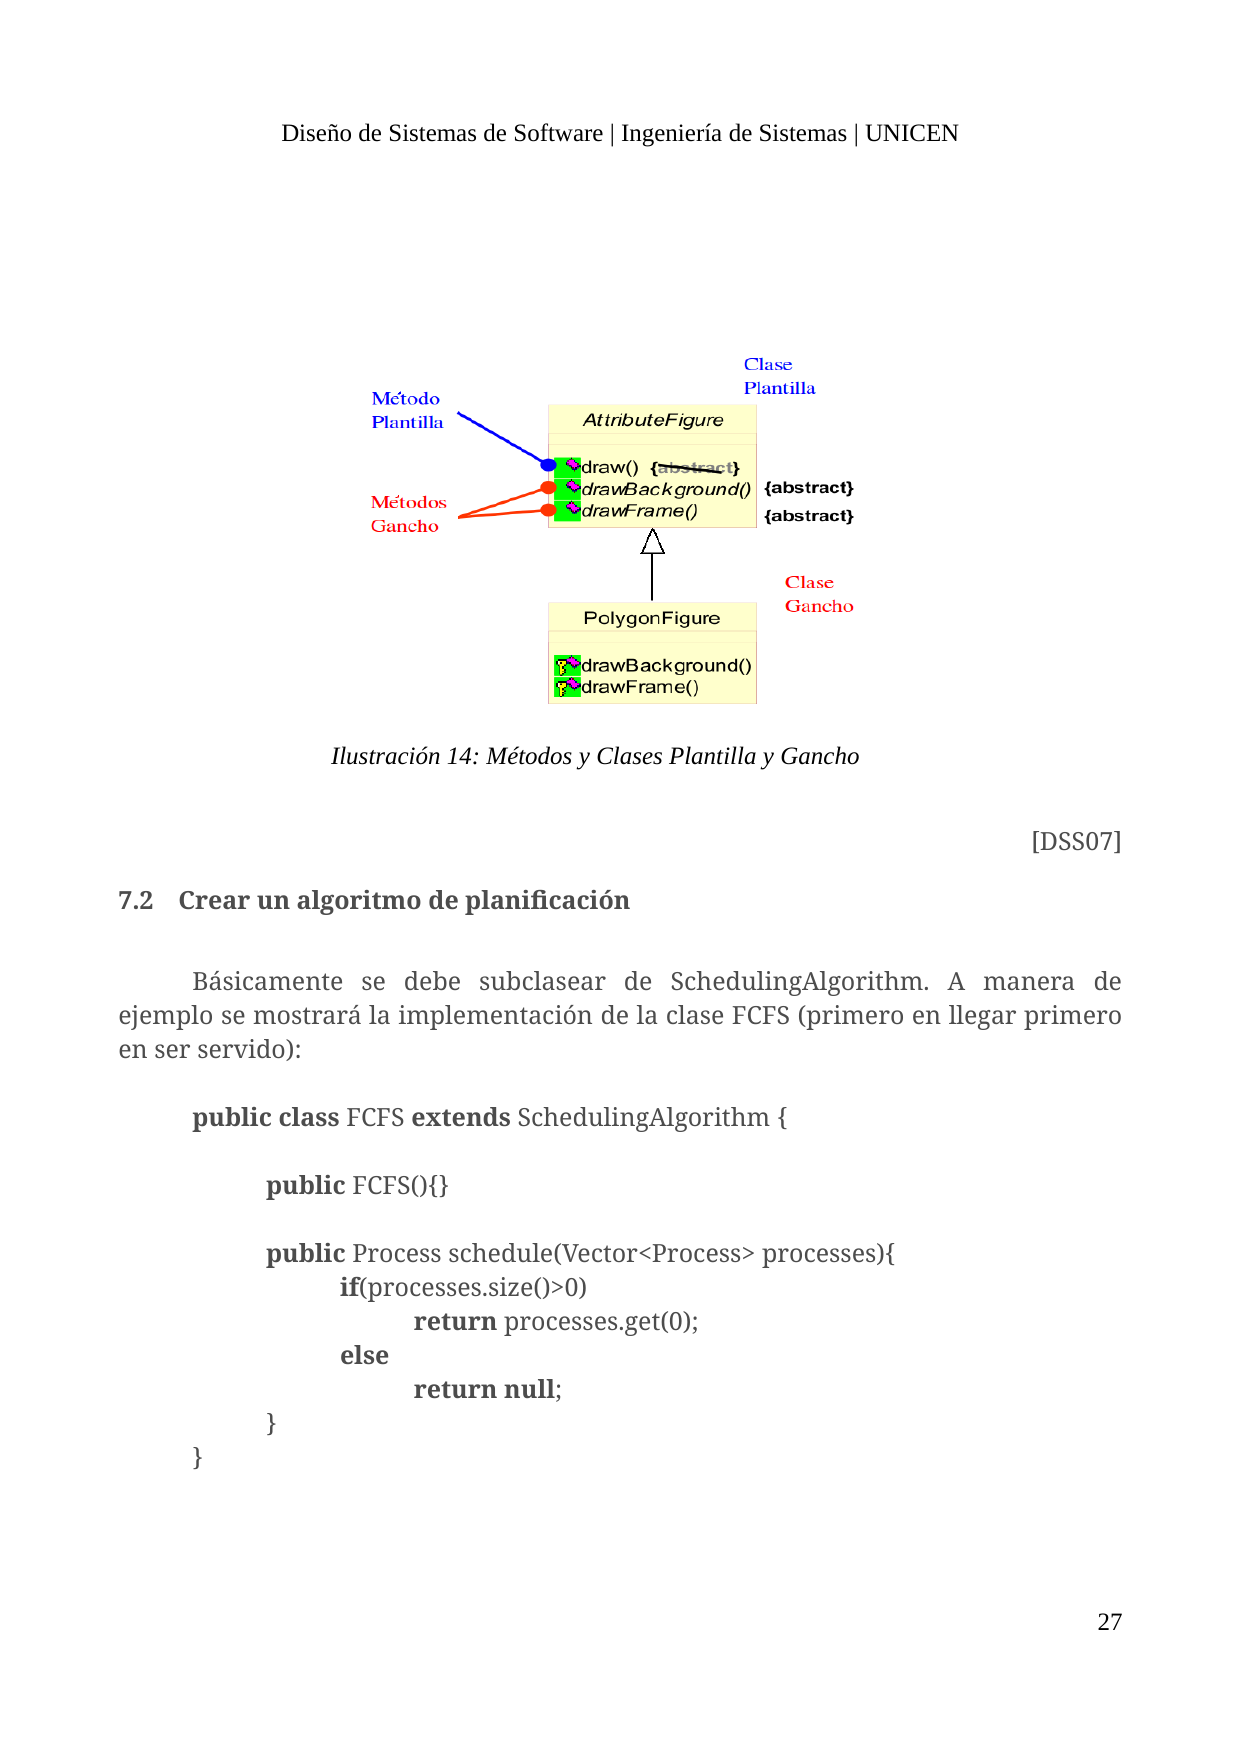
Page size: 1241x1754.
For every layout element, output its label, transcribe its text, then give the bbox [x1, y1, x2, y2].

picture [335, 351, 858, 732]
text } [118, 1406, 1122, 1440]
text } [118, 1440, 1122, 1474]
text if(processes.size()>0) [118, 1270, 1122, 1304]
text else [118, 1338, 1122, 1372]
text public FCFS(){} [118, 1168, 1122, 1202]
text Ilustración 14: Métodos y Clases Plantilla y Gancho [316, 342, 876, 770]
text return null; [118, 1372, 1122, 1406]
text return processes.get(0); [118, 1304, 1122, 1338]
text public Process schedule(Vector<Process> processes){ [118, 1236, 1122, 1270]
subtitle Crear un algoritmo de planificación [118, 883, 1122, 917]
text [DSS07] [118, 823, 1122, 858]
text Básicamente se debe subclasear de SchedulingAlgorithm. A manera de ejemplo se mostrará la implementación de la clase FCFS (primero en llegar primero en ser servido): [118, 963, 1122, 1065]
text public class FCFS extends SchedulingAlgorithm { [118, 1099, 1122, 1133]
